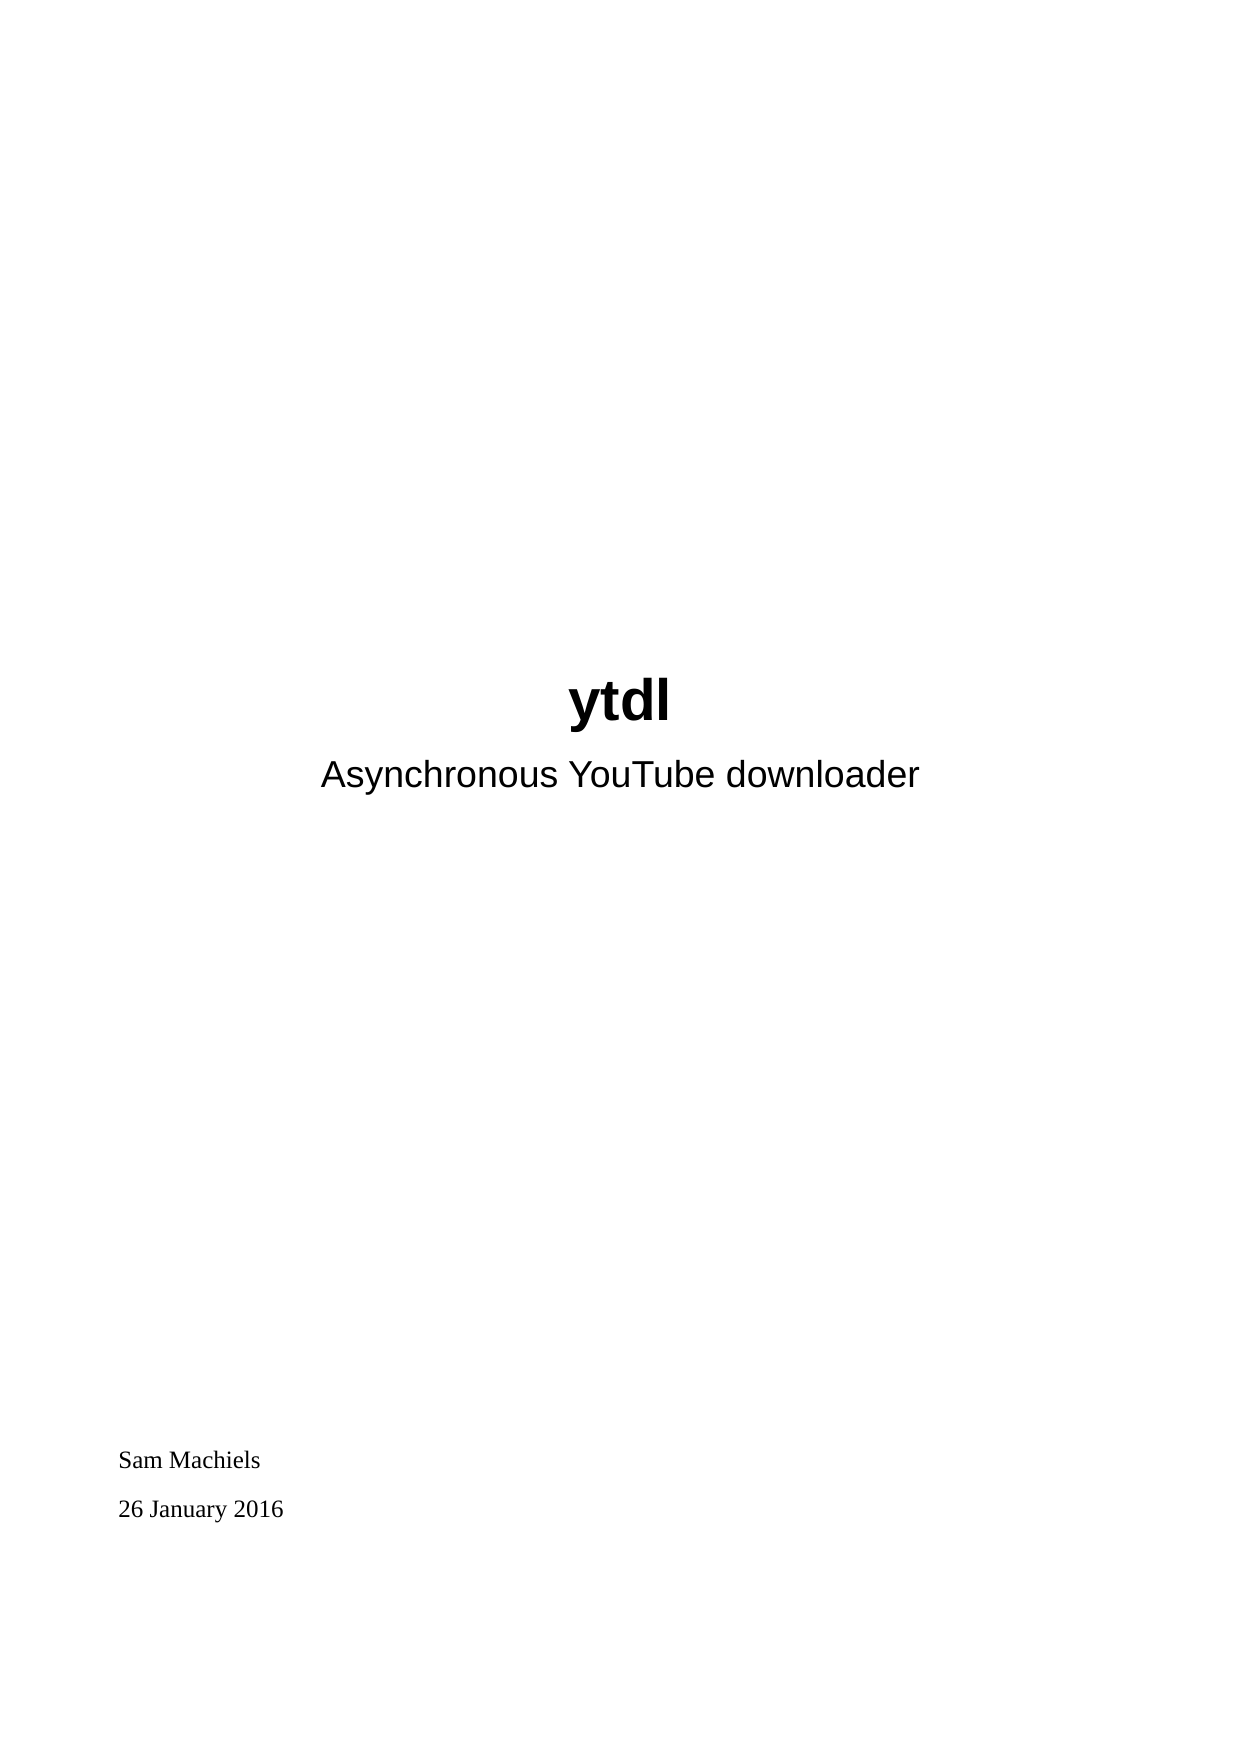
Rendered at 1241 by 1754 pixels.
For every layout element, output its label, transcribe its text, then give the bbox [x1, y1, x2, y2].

text Sam Machiels [118, 1445, 1122, 1474]
title ytdl [118, 666, 1122, 733]
subtitle Asynchronous YouTube downloader [118, 752, 1122, 795]
text 26 January 2016 [118, 1494, 1122, 1523]
